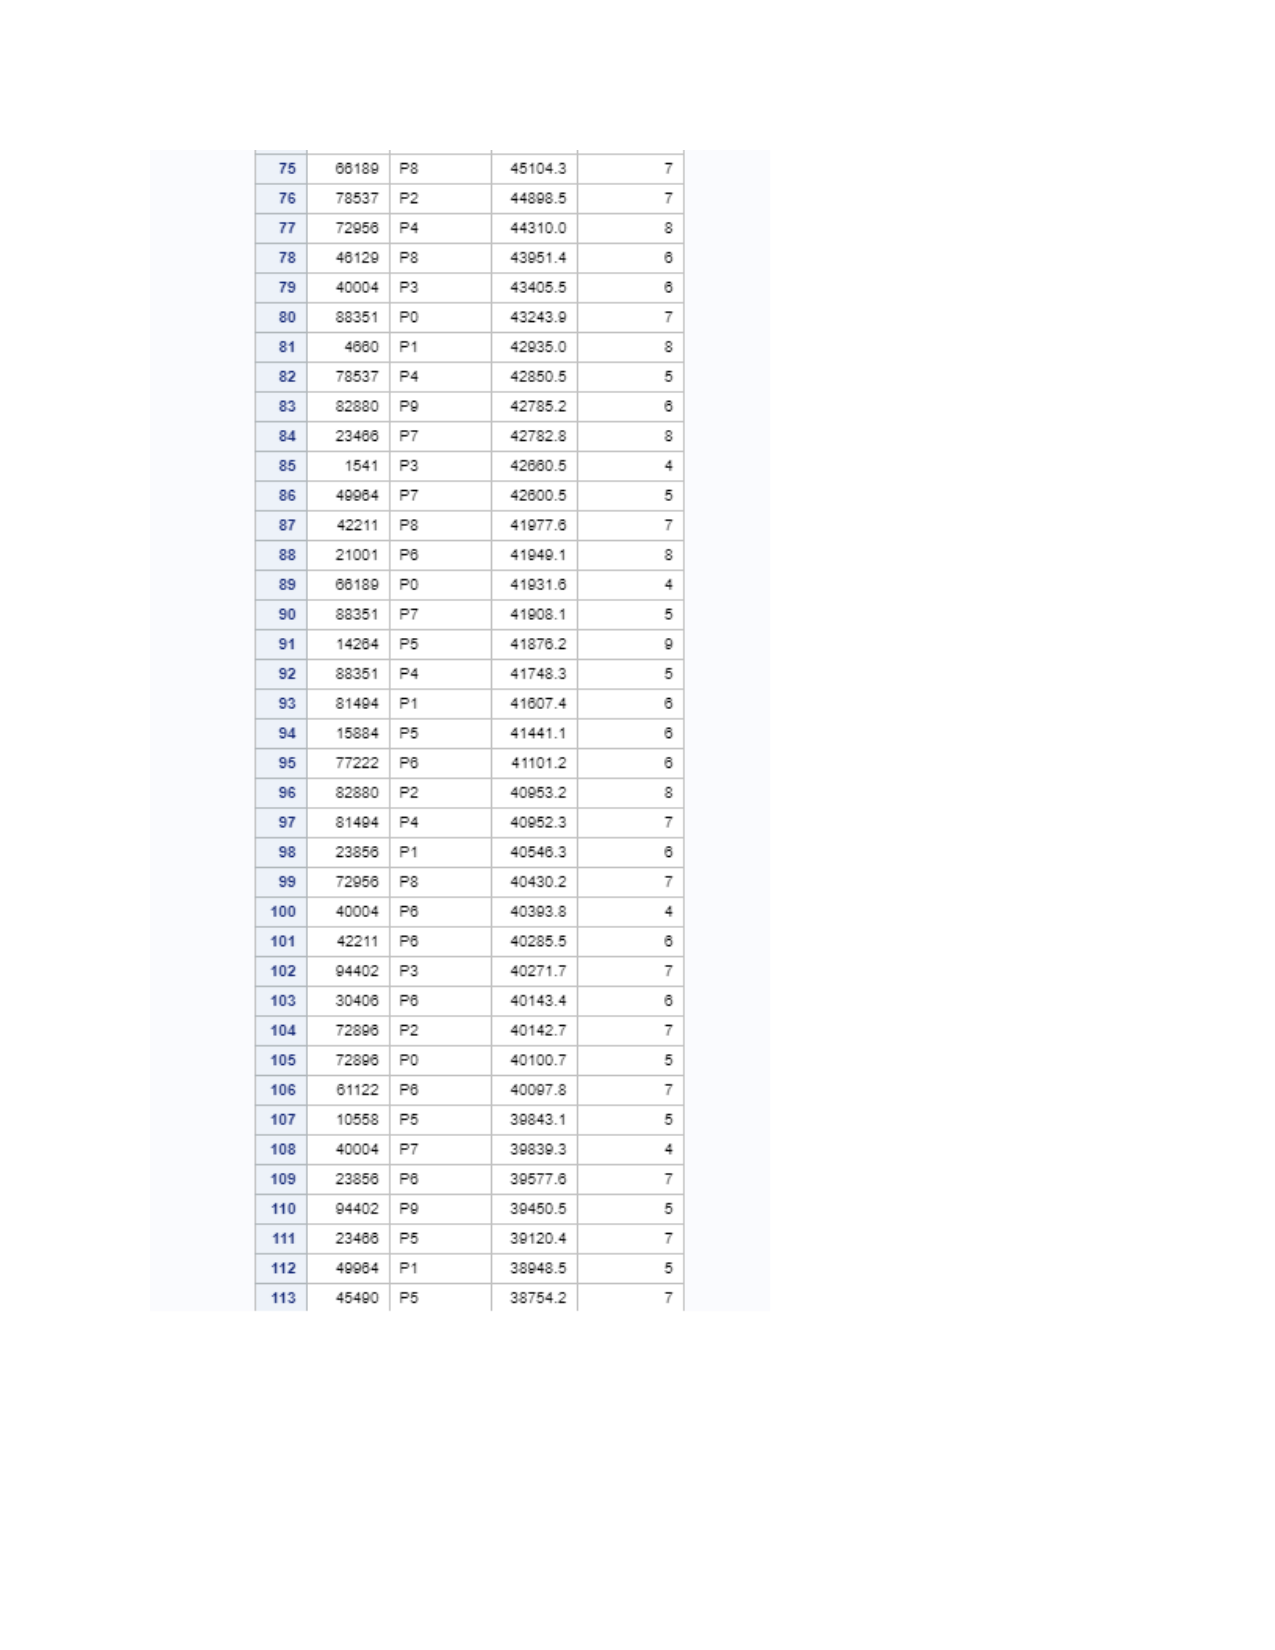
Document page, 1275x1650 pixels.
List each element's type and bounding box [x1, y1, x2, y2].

picture [150, 150, 771, 1319]
